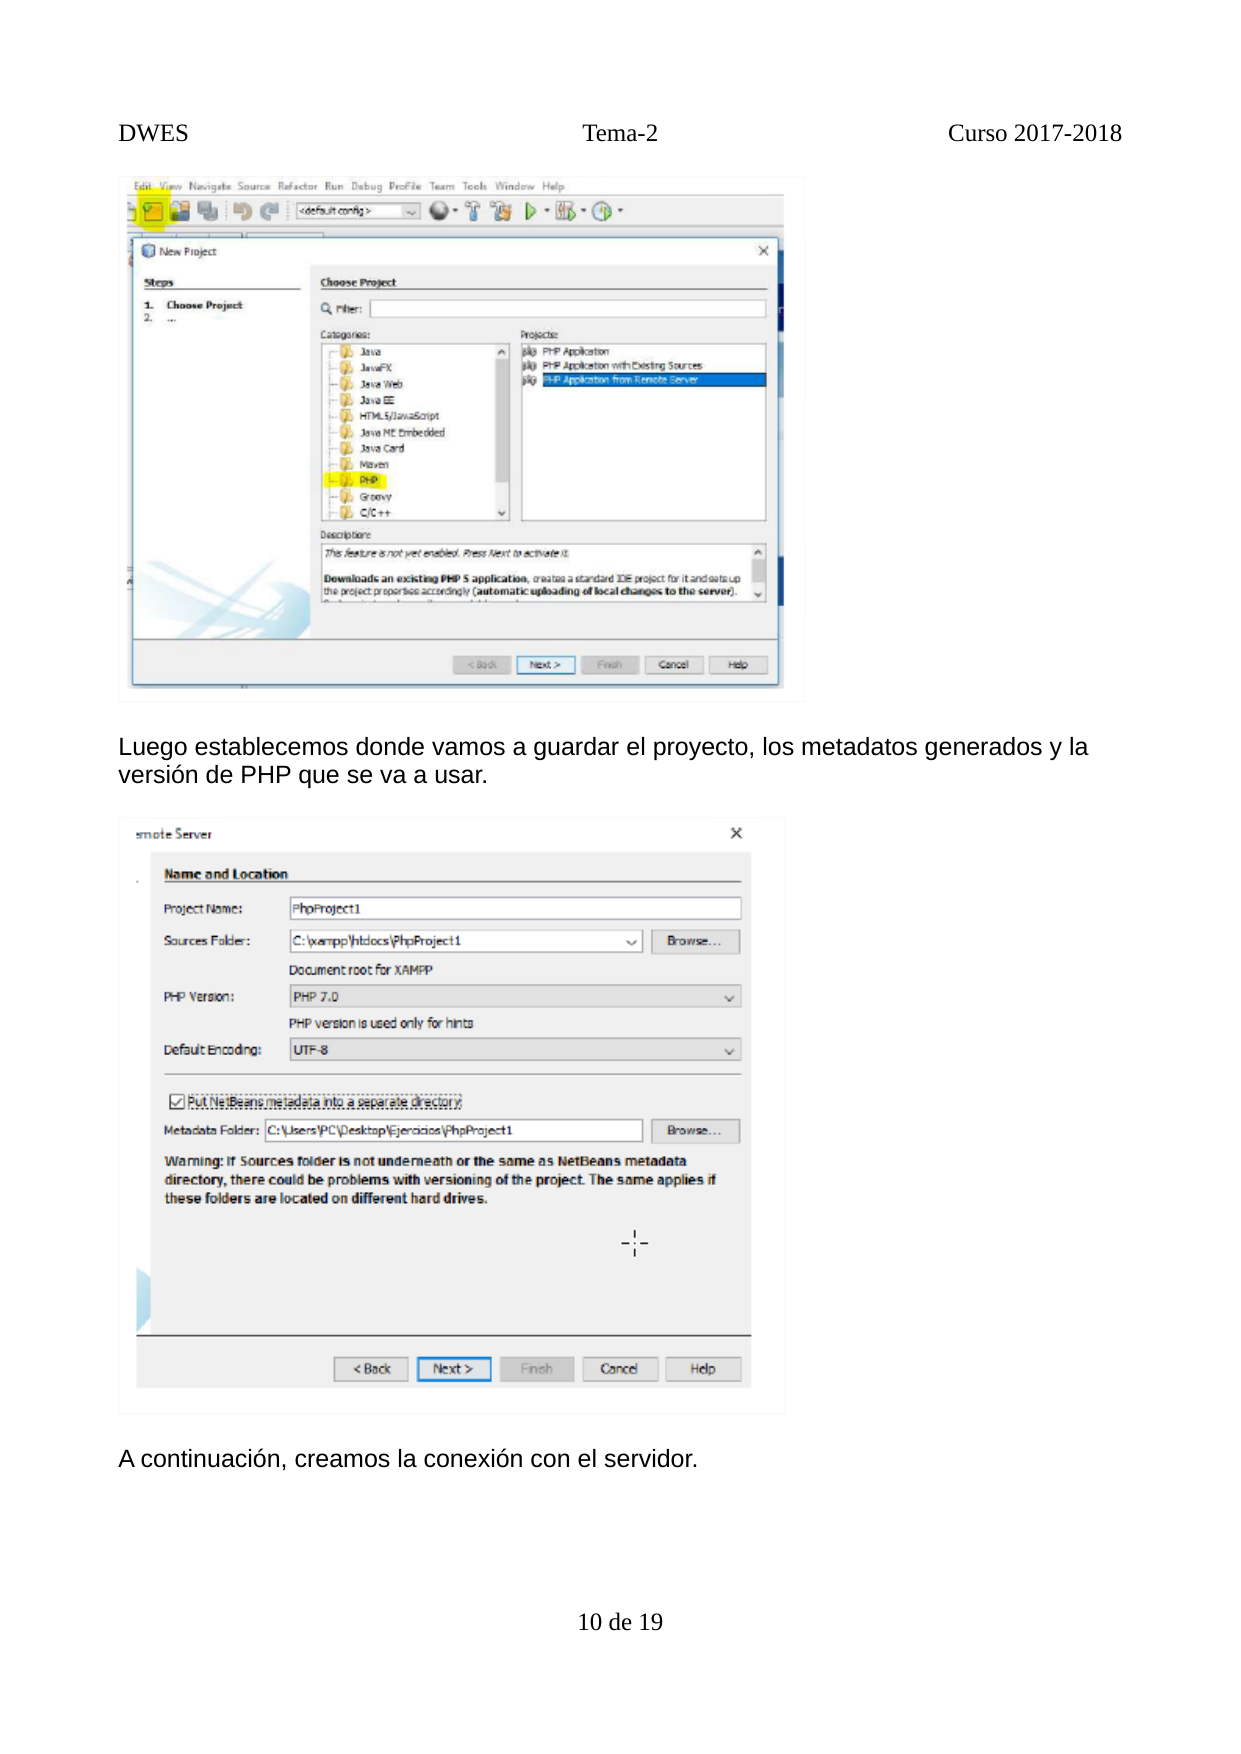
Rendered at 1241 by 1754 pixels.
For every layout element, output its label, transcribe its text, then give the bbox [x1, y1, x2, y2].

text Luego establecemos donde vamos a guardar el proyecto, los metadatos generados y la [118, 732, 1122, 760]
text versión de PHP que se va a usar. [118, 760, 1122, 789]
picture [118, 176, 806, 703]
picture [118, 817, 786, 1415]
text A continuación, creamos la conexión con el servidor. [118, 1443, 1122, 1472]
